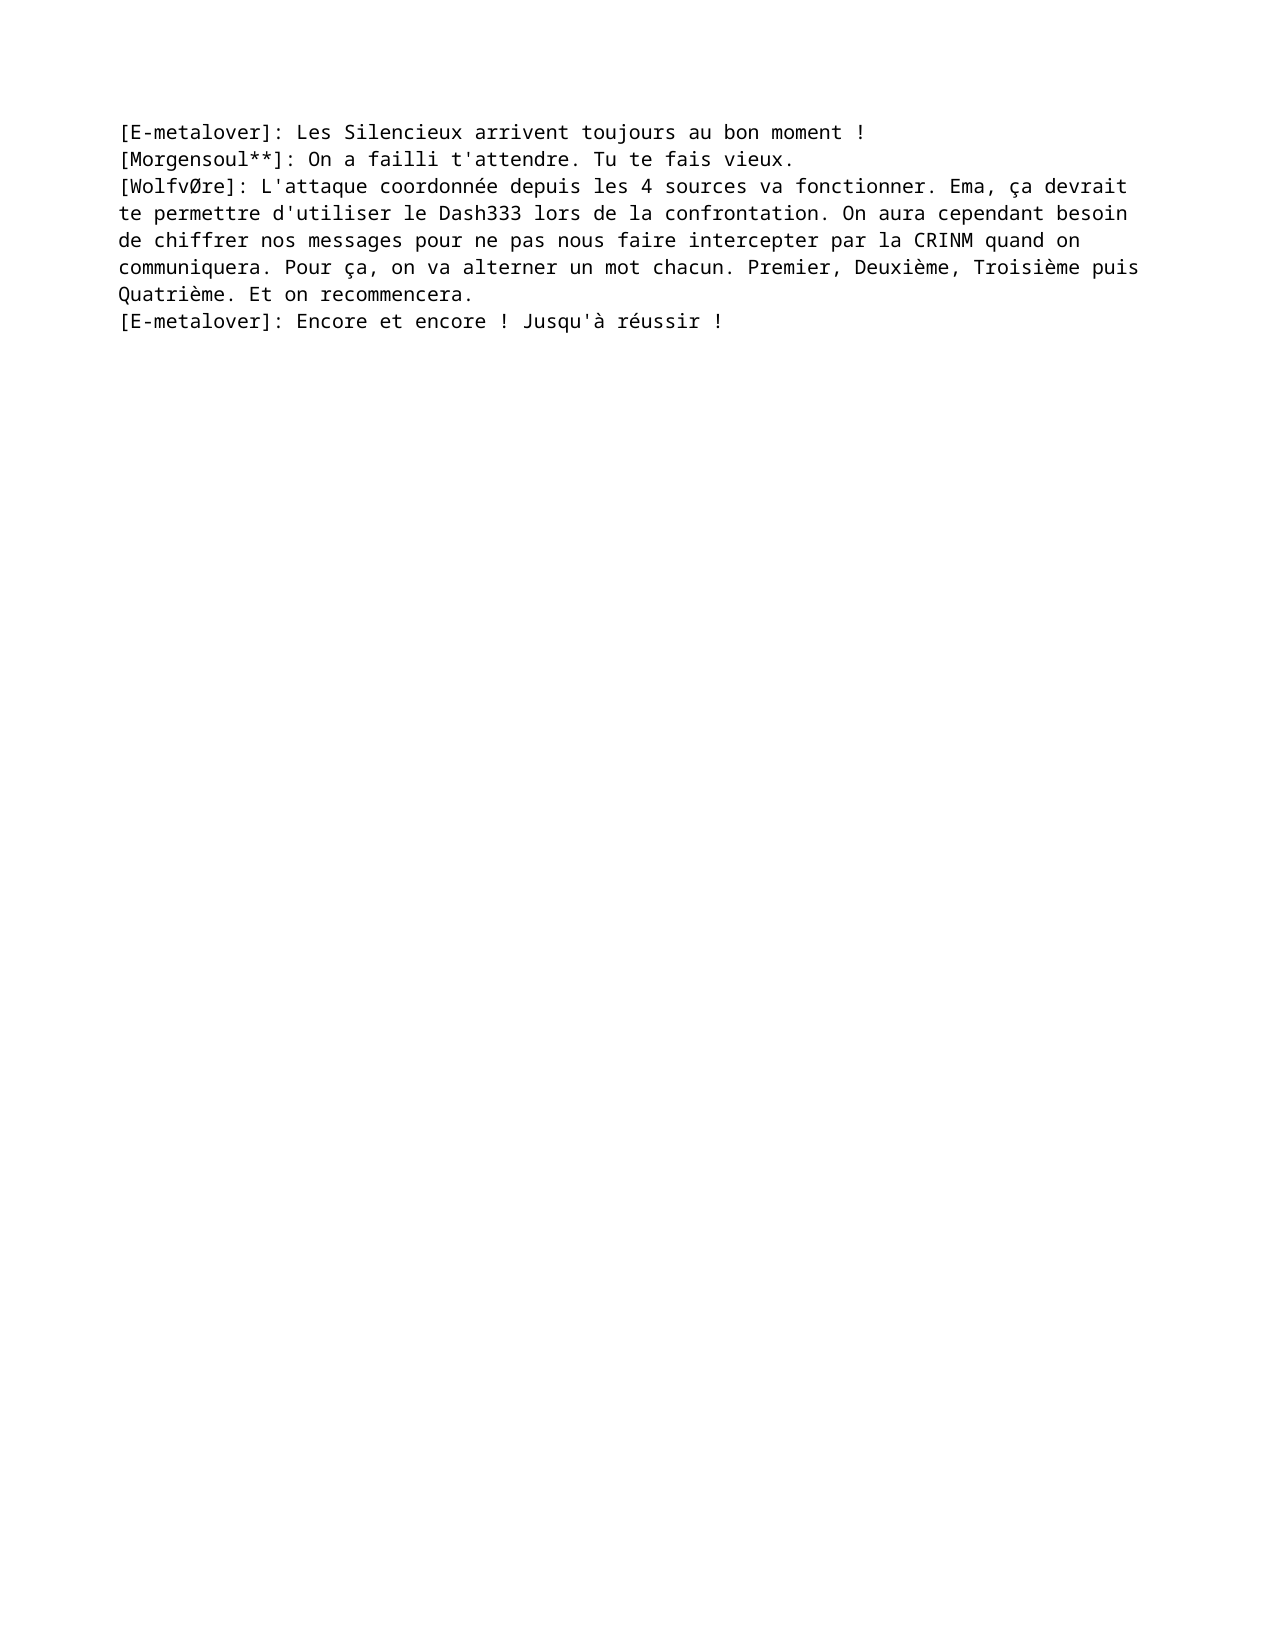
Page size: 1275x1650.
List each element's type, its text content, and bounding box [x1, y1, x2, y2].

text [E-metalover]: Les Silencieux arrivent toujours au bon moment ! [118, 118, 1157, 145]
text [WolfvØre]: L'attaque coordonnée depuis les 4 sources va fonctionner. Ema, ça devrait te permettre d'utiliser le Dash333 lors de la confrontation. On aura cependant besoin de chiffrer nos messages pour ne pas nous faire intercepter par la CRINM quand on communiquera. Pour ça, on va alterner un mot chacun. Premier, Deuxième, Troisième puis Quatrième. Et on recommencera. [118, 172, 1157, 307]
text [E-metalover]: Encore et encore ! Jusqu'à réussir ! [118, 307, 1157, 334]
text [Morgensoul**]: On a failli t'attendre. Tu te fais vieux. [118, 145, 1157, 172]
